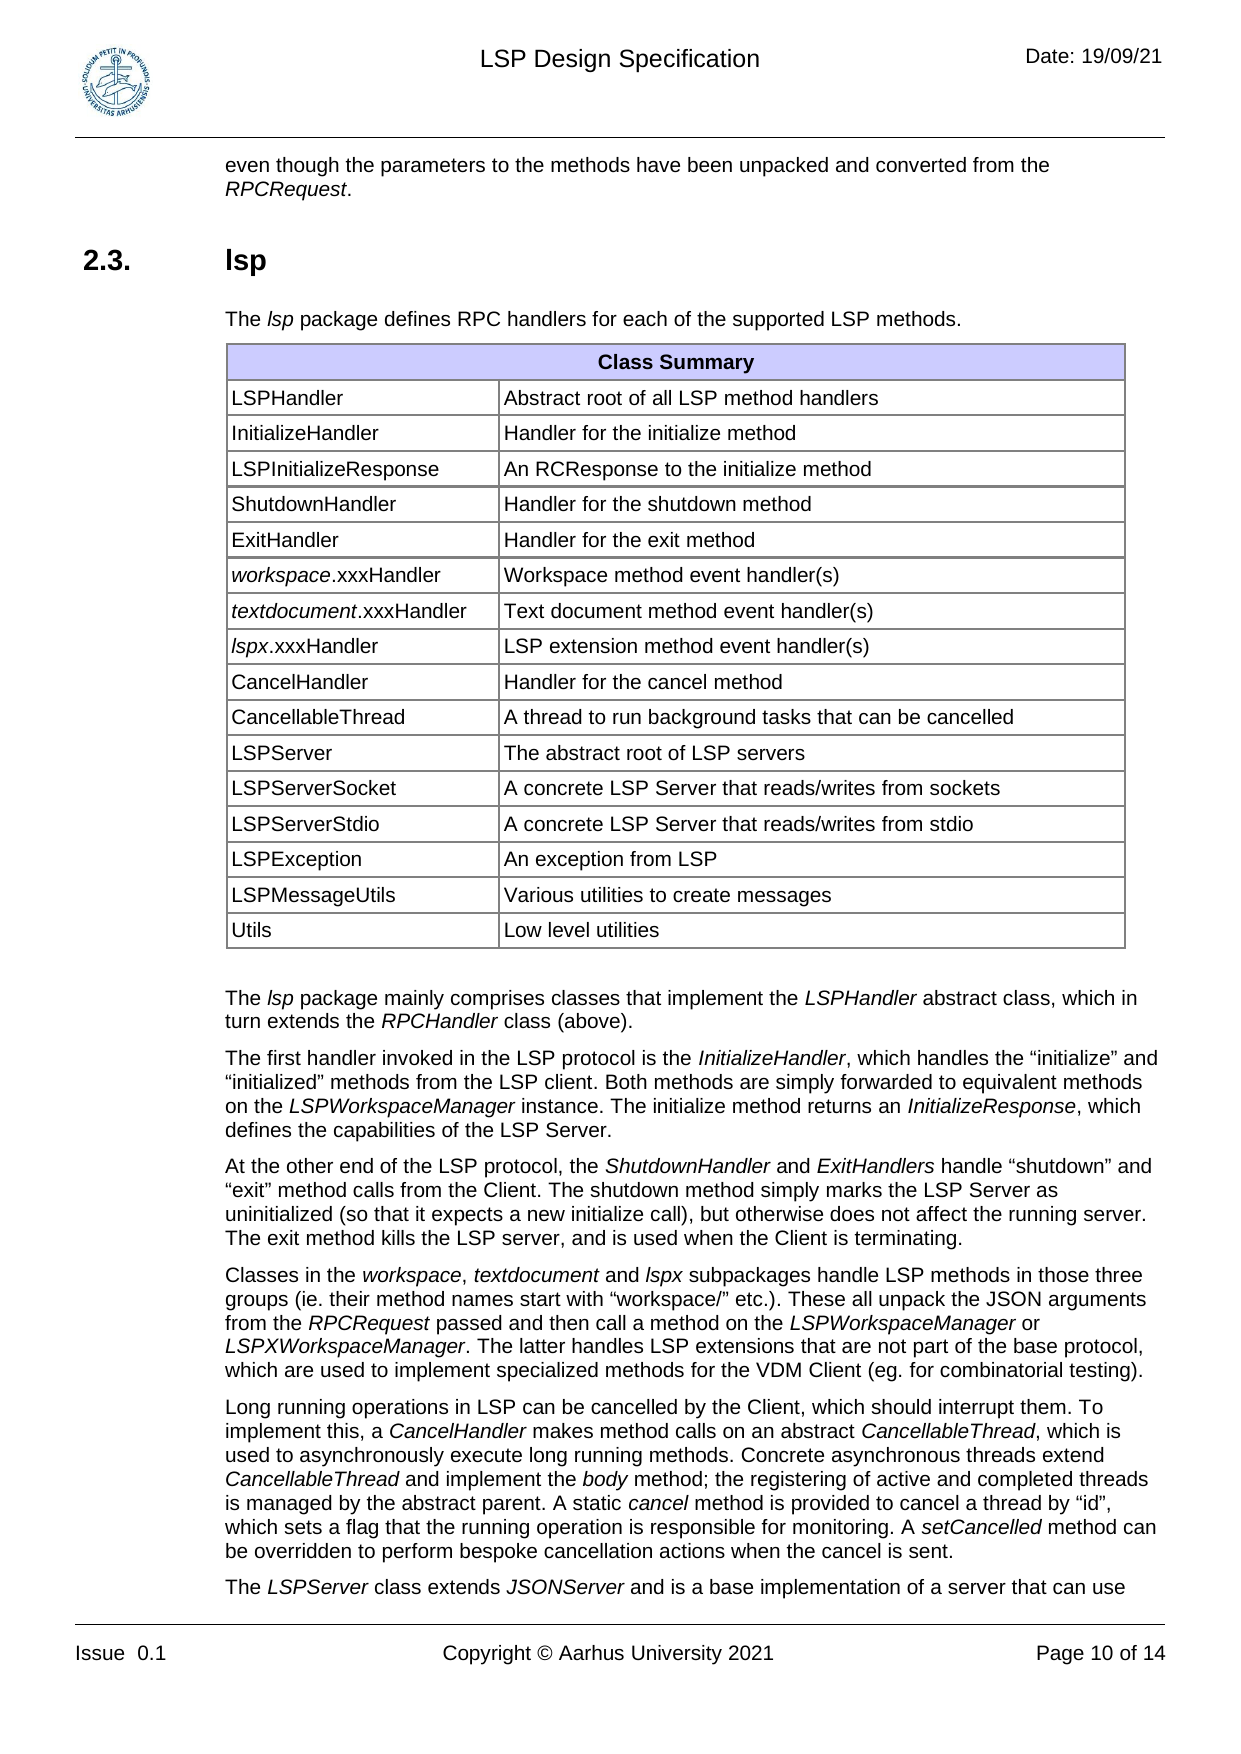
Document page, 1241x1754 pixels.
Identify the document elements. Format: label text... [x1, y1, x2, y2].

text The first handler invoked in the LSP protocol is the InitializeHandler, which handles the “initialize” and “initialized” methods from the LSP client. Both methods are simply forwarded to equivalent methods on the LSPWorkspaceManager instance. The initialize method returns an InitializeResponse, which defines the capabilities of the LSP Server. [225, 1046, 1165, 1142]
table_cell Abstract root of all LSP method handlers [500, 381, 1124, 414]
table_cell An RCResponse to the initialize method [500, 452, 1124, 485]
table_cell LSPServer [228, 736, 498, 769]
text The lsp package mainly comprises classes that implement the LSPHandler abstract class, which in turn extends the RPCHandler class (above). [225, 986, 1165, 1034]
text The lsp package defines RPC handlers for each of the supported LSP methods. [225, 307, 1165, 331]
table_cell Handler for the cancel method [500, 665, 1124, 698]
table_cell Handler for the initialize method [500, 416, 1124, 450]
text Classes in the workspace, textdocument and lspx subpackages handle LSP methods in those three groups (ie. their method names start with “workspace/” etc.). These all unpack the JSON arguments from the RPCRequest passed and then call a method on the LSPWorkspaceManager or LSPXWorkspaceManager. The latter handles LSP extensions that are not part of the base protocol, which are used to implement specialized methods for the VDM Client (eg. for combinatorial testing). [225, 1263, 1165, 1383]
table_cell LSPException [228, 843, 498, 876]
table_cell Handler for the exit method [500, 523, 1124, 556]
table_cell lspx.xxxHandler [228, 630, 498, 663]
table_cell A thread to run background tasks that can be cancelled [500, 701, 1124, 734]
table_cell Low level utilities [500, 914, 1124, 947]
table_cell textdocument.xxxHandler [228, 594, 498, 627]
table_cell workspace.xxxHandler [228, 559, 498, 592]
table_cell LSPServerSocket [228, 772, 498, 805]
picture [78, 44, 153, 120]
table_cell Workspace method event handler(s) [500, 559, 1124, 592]
table_cell LSPMessageUtils [228, 878, 498, 912]
table_cell An exception from LSP [500, 843, 1124, 876]
text Long running operations in LSP can be cancelled by the Client, which should interrupt them. To implement this, a CancelHandler makes method calls on an abstract CancellableThread, which is used to asynchronously execute long running methods. Concrete asynchronous threads extend CancellableThread and implement the body method; the registering of active and completed threads is managed by the abstract parent. A static cancel method is provided to cancel a thread by “id”, which sets a flag that the running operation is responsible for monitoring. A setCancelled method can be overridden to perform bespoke cancellation actions when the cancel is sent. [225, 1395, 1165, 1563]
table_cell CancelHandler [228, 665, 498, 698]
table_cell A concrete LSP Server that reads/writes from sockets [500, 772, 1124, 805]
table_header Class Summary [228, 345, 1124, 379]
table_cell LSP extension method event handler(s) [500, 630, 1124, 663]
table_cell Handler for the shutdown method [500, 488, 1124, 521]
table_cell InitializeHandler [228, 416, 498, 450]
table_cell LSPInitializeResponse [228, 452, 498, 485]
table_cell Text document method event handler(s) [500, 594, 1124, 627]
table_cell ShutdownHandler [228, 488, 498, 521]
subtitle lsp [75, 243, 1165, 277]
table_cell The abstract root of LSP servers [500, 736, 1124, 769]
table_cell CancellableThread [228, 701, 498, 734]
table_cell LSPServerStdio [228, 807, 498, 841]
table_cell ExitHandler [228, 523, 498, 556]
text At the other end of the LSP protocol, the ShutdownHandler and ExitHandlers handle “shutdown” and “exit” method calls from the Client. The shutdown method simply marks the LSP Server as uninitialized (so that it expects a new initialize call), but otherwise does not affect the running server. The exit method kills the LSP server, and is used when the Client is terminating. [225, 1154, 1165, 1250]
table_cell LSPHandler [228, 381, 498, 414]
table_cell Various utilities to create messages [500, 878, 1124, 912]
text even though the parameters to the methods have been unpacked and converted from the RPCRequest. [225, 153, 1165, 201]
text The LSPServer class extends JSONServer and is a base implementation of a server that can use [225, 1575, 1165, 1599]
table_cell A concrete LSP Server that reads/writes from stdio [500, 807, 1124, 841]
table_cell Utils [228, 914, 498, 947]
